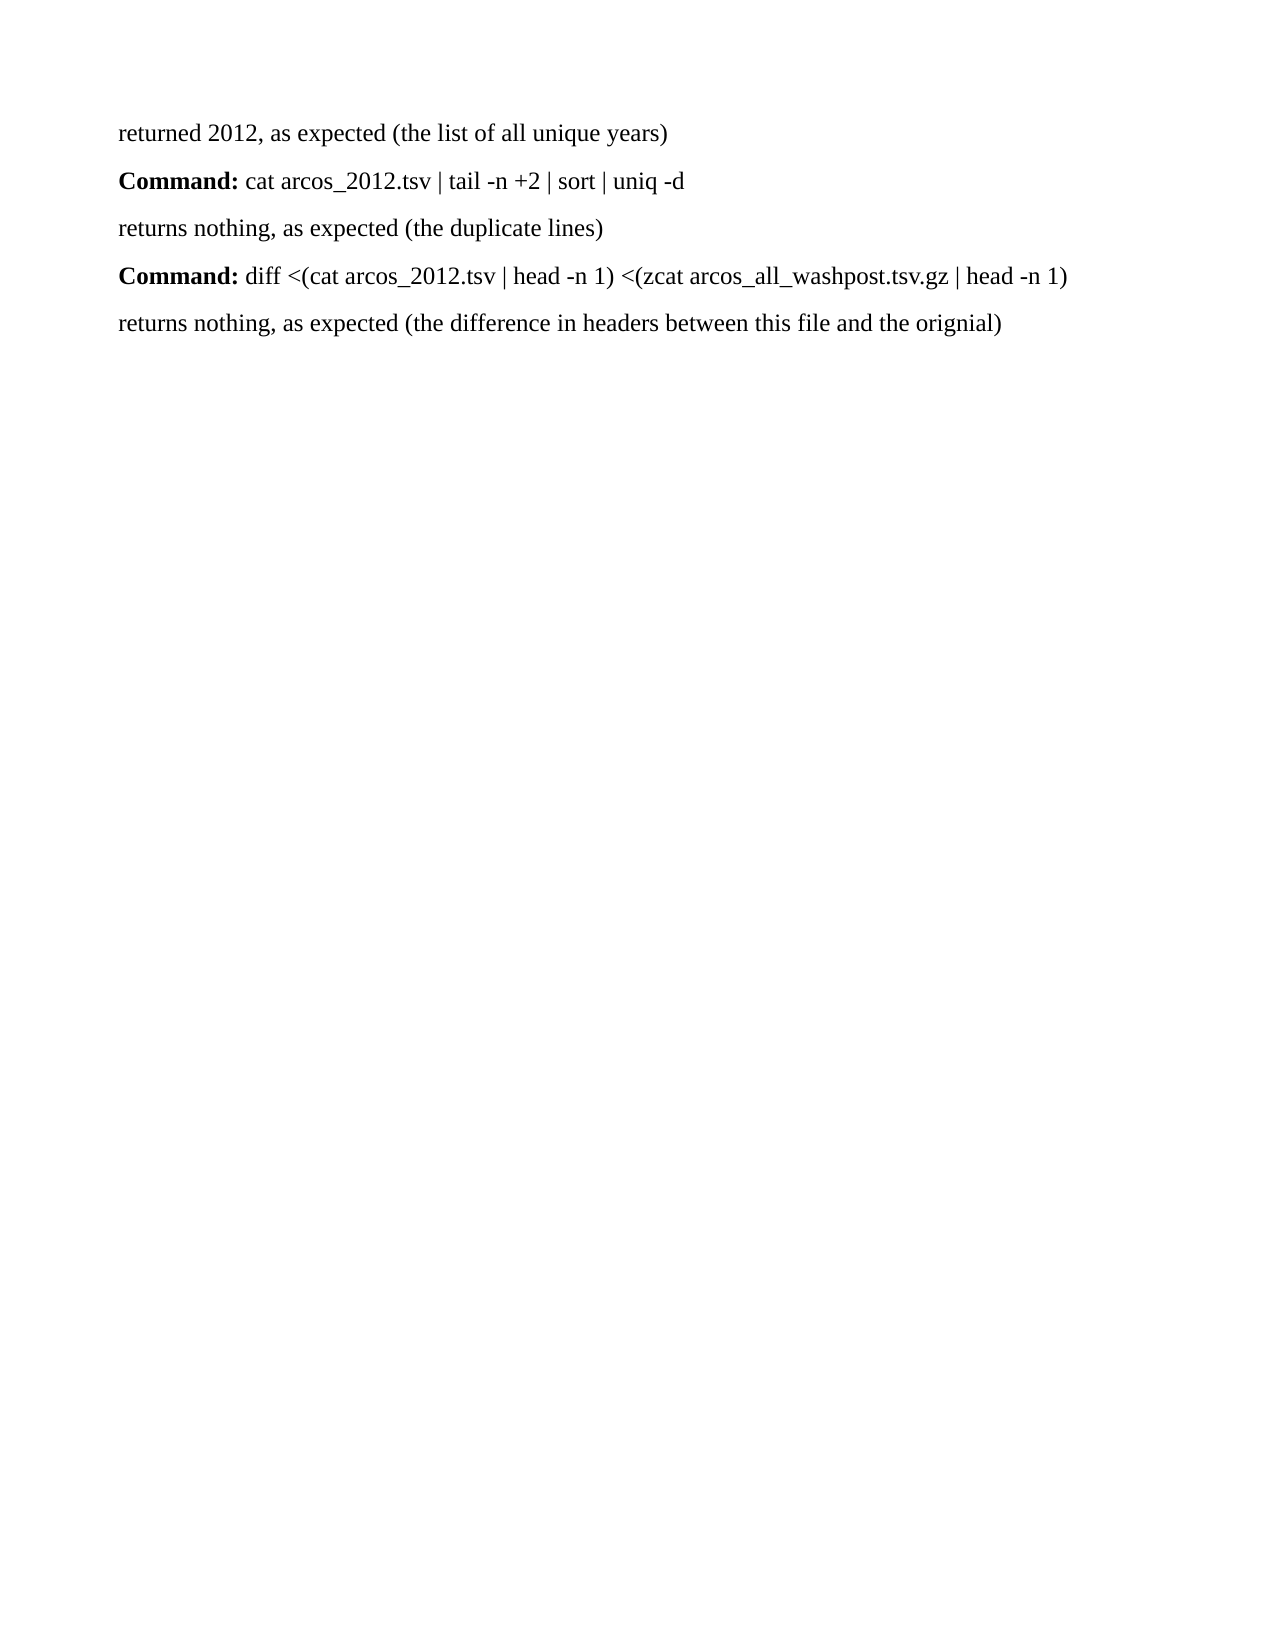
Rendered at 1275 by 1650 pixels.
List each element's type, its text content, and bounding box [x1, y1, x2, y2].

text returns nothing, as expected (the duplicate lines) [118, 213, 1157, 242]
text Command: cat arcos_2012.tsv | tail -n +2 | sort | uniq -d [118, 166, 1157, 194]
text returns nothing, as expected (the difference in headers between this file and the orignial) [118, 308, 1157, 337]
text Command: diff <(cat arcos_2012.tsv | head -n 1) <(zcat arcos_all_washpost.tsv.gz | head -n 1) [118, 261, 1157, 290]
text returned 2012, as expected (the list of all unique years) [118, 118, 1157, 147]
